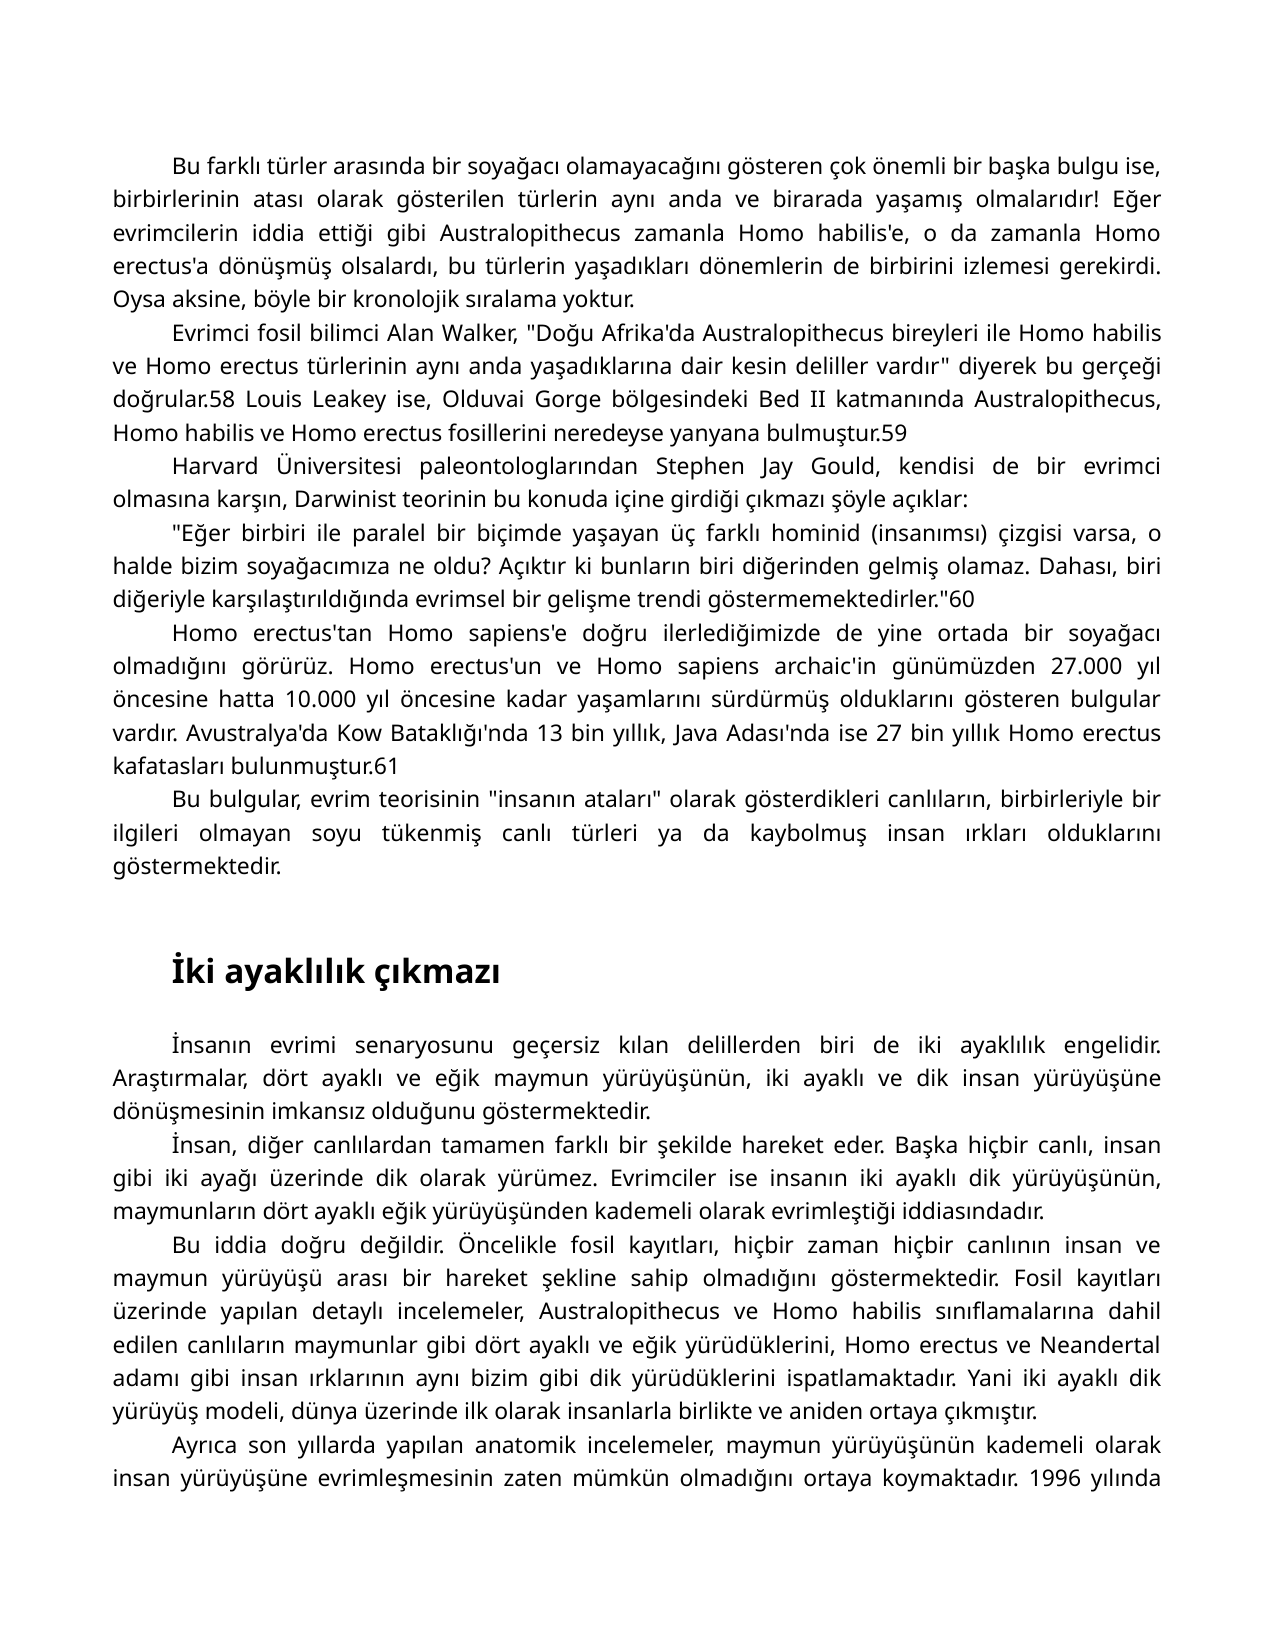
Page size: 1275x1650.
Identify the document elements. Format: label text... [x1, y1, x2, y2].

text Bu iddia doğru değildir. Öncelikle fosil kayıtları, hiçbir zaman hiçbir canlının insan ve maymun yürüyüşü arası bir hareket şekline sahip olmadığını göstermektedir. Fosil kayıtları üzerinde yapılan detaylı incelemeler, Australopithecus ve Homo habilis sınıflamalarına dahil edilen canlıların maymunlar gibi dört ayaklı ve eğik yürüdüklerini, Homo erectus ve Neandertal adamı gibi insan ırklarının aynı bizim gibi dik yürüdüklerini ispatlamaktadır. Yani iki ayaklı dik yürüyüş modeli, dünya üzerinde ilk olarak insanlarla birlikte ve aniden ortaya çıkmıştır. [112, 1226, 1162, 1426]
text Harvard Üniversitesi paleontologlarından Stephen Jay Gould, kendisi de bir evrimci olmasına karşın, Darwinist teorinin bu konuda içine girdiği çıkmazı şöyle açıklar: [112, 448, 1162, 514]
text "Eğer birbiri ile paralel bir biçimde yaşayan üç farklı hominid (insanımsı) çizgisi varsa, o halde bizim soyağacımıza ne oldu? Açıktır ki bunların biri diğerinden gelmiş olamaz. Dahası, biri diğeriyle karşılaştırıldığında evrimsel bir gelişme trendi göstermemektedirler."60 [112, 514, 1162, 614]
text Evrimci fosil bilimci Alan Walker, "Doğu Afrika'da Australopithecus bireyleri ile Homo habilis ve Homo erectus türlerinin aynı anda yaşadıklarına dair kesin deliller vardır" diyerek bu gerçeği doğrular.58 Louis Leakey ise, Olduvai Gorge bölgesindeki Bed II katmanında Australopithecus, Homo habilis ve Homo erectus fosillerini neredeyse yanyana bulmuştur.59 [112, 314, 1162, 448]
text Bu farklı türler arasında bir soyağacı olamayacağını gösteren çok önemli bir başka bulgu ise, birbirlerinin atası olarak gösterilen türlerin aynı anda ve birarada yaşamış olmalarıdır! Eğer evrimcilerin iddia ettiği gibi Australopithecus zamanla Homo habilis'e, o da zamanla Homo erectus'a dönüşmüş olsalardı, bu türlerin yaşadıkları dönemlerin de birbirini izlemesi gerekirdi. Oysa aksine, böyle bir kronolojik sıralama yoktur. [112, 148, 1162, 314]
text Homo erectus'tan Homo sapiens'e doğru ilerlediğimizde de yine ortada bir soyağacı olmadığını görürüz. Homo erectus'un ve Homo sapiens archaic'in günümüzden 27.000 yıl öncesine hatta 10.000 yıl öncesine kadar yaşamlarını sürdürmüş olduklarını gösteren bulgular vardır. Avustralya'da Kow Bataklığı'nda 13 bin yıllık, Java Adası'nda ise 27 bin yıllık Homo erectus kafatasları bulunmuştur.61 [112, 614, 1162, 781]
text Ayrıca son yıllarda yapılan anatomik incelemeler, maymun yürüyüşünün kademeli olarak insan yürüyüşüne evrimleşmesinin zaten mümkün olmadığını ortaya koymaktadır. 1996 yılında [112, 1426, 1162, 1493]
subtitle İki ayaklılık çıkmazı [112, 948, 1162, 993]
text İnsanın evrimi senaryosunu geçersiz kılan delillerden biri de iki ayaklılık engelidir. Araştırmalar, dört ayaklı ve eğik maymun yürüyüşünün, iki ayaklı ve dik insan yürüyüşüne dönüşmesinin imkansız olduğunu göstermektedir. [112, 1026, 1162, 1126]
text İnsan, diğer canlılardan tamamen farklı bir şekilde hareket eder. Başka hiçbir canlı, insan gibi iki ayağı üzerinde dik olarak yürümez. Evrimciler ise insanın iki ayaklı dik yürüyüşünün, maymunların dört ayaklı eğik yürüyüşünden kademeli olarak evrimleştiği iddiasındadır. [112, 1126, 1162, 1226]
text Bu bulgular, evrim teorisinin "insanın ataları" olarak gösterdikleri canlıların, birbirleriyle bir ilgileri olmayan soyu tükenmiş canlı türleri ya da kaybolmuş insan ırkları olduklarını göstermektedir. [112, 781, 1162, 881]
